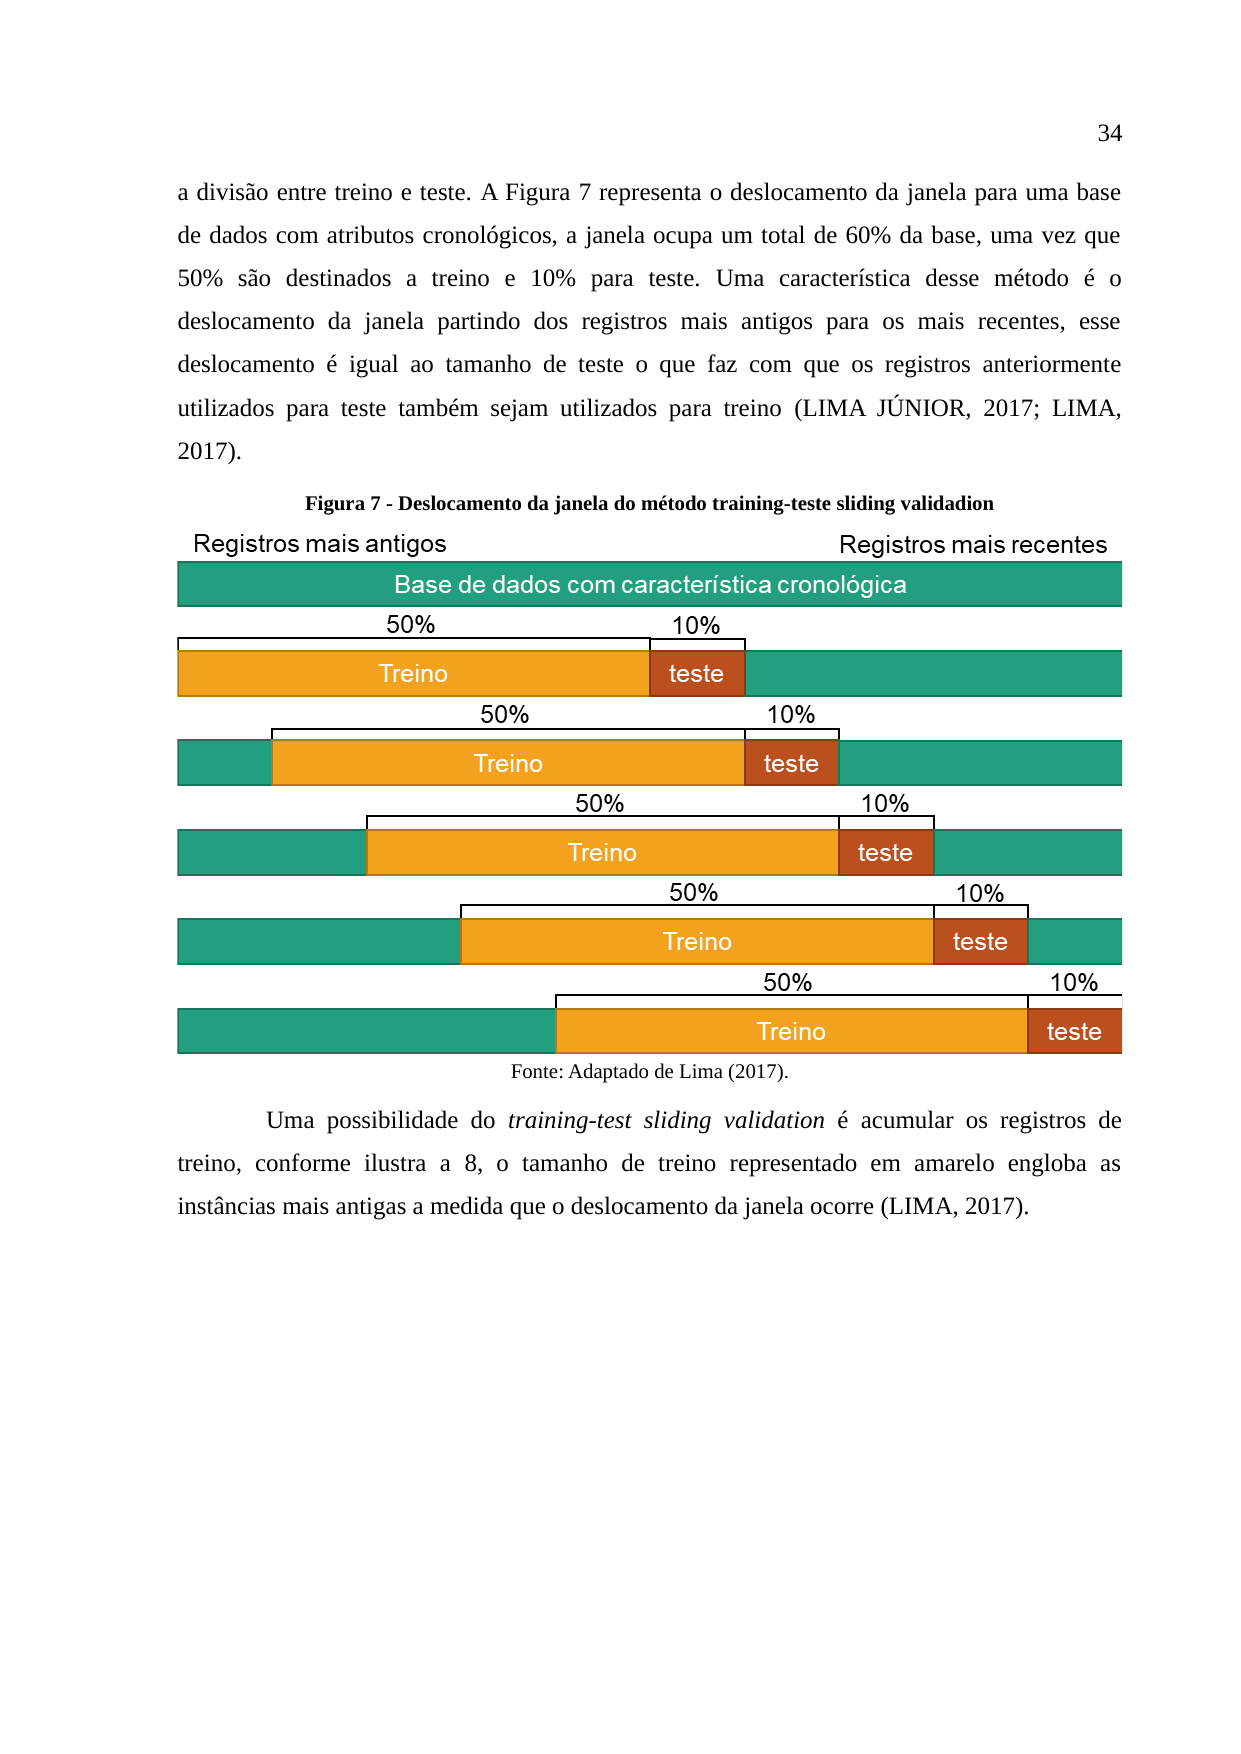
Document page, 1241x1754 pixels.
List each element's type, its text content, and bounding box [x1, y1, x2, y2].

text Fonte: Adaptado de Lima (2017). [177, 1060, 1122, 1083]
picture [177, 519, 1123, 1060]
text Figura 7 - Deslocamento da janela do método training-teste sliding validadion [177, 491, 1122, 515]
text [177, 1083, 1122, 1090]
text Em situações em que a ordem dos dados é importante, os métodos de amostragem descritos podem não ser adequado, como no caso de dados ordenados cronologicamente em que registros do futuro podem ser utilizados para prever dados do passado. Para esse contexto, Lima Júnior (2017) propõe o método training-test sliding validation que mantêm os dados ordenados cronologicamente, particionando a base em várias “janelas”, para que então ocorra a divisão entre treino e teste. A Figura Figura 7 representa o deslocamento da janela para uma base de dados com atributos cronológicos, a janela ocupa um total de 60% da base, uma vez que 50% são destinados a treino e 10% para teste. Uma característica desse método é o deslocamento da janela partindo dos registros mais antigos para os mais recentes, esse deslocamento é igual ao tamanho de teste o que faz com que os registros anteriormente utilizados para teste também sejam utilizados para treino (LIMA JÚNIOR, 2017; LIMA, 2017). [177, 177, 1122, 464]
text Uma possibilidade do training-test sliding validation é acumular os registros de treino, conforme ilustra a Figura 8, o tamanho de treino representado em amarelo engloba as instâncias mais antigas a medida que o deslocamento da janela ocorre (LIMA, 2017). [177, 1090, 1122, 1220]
